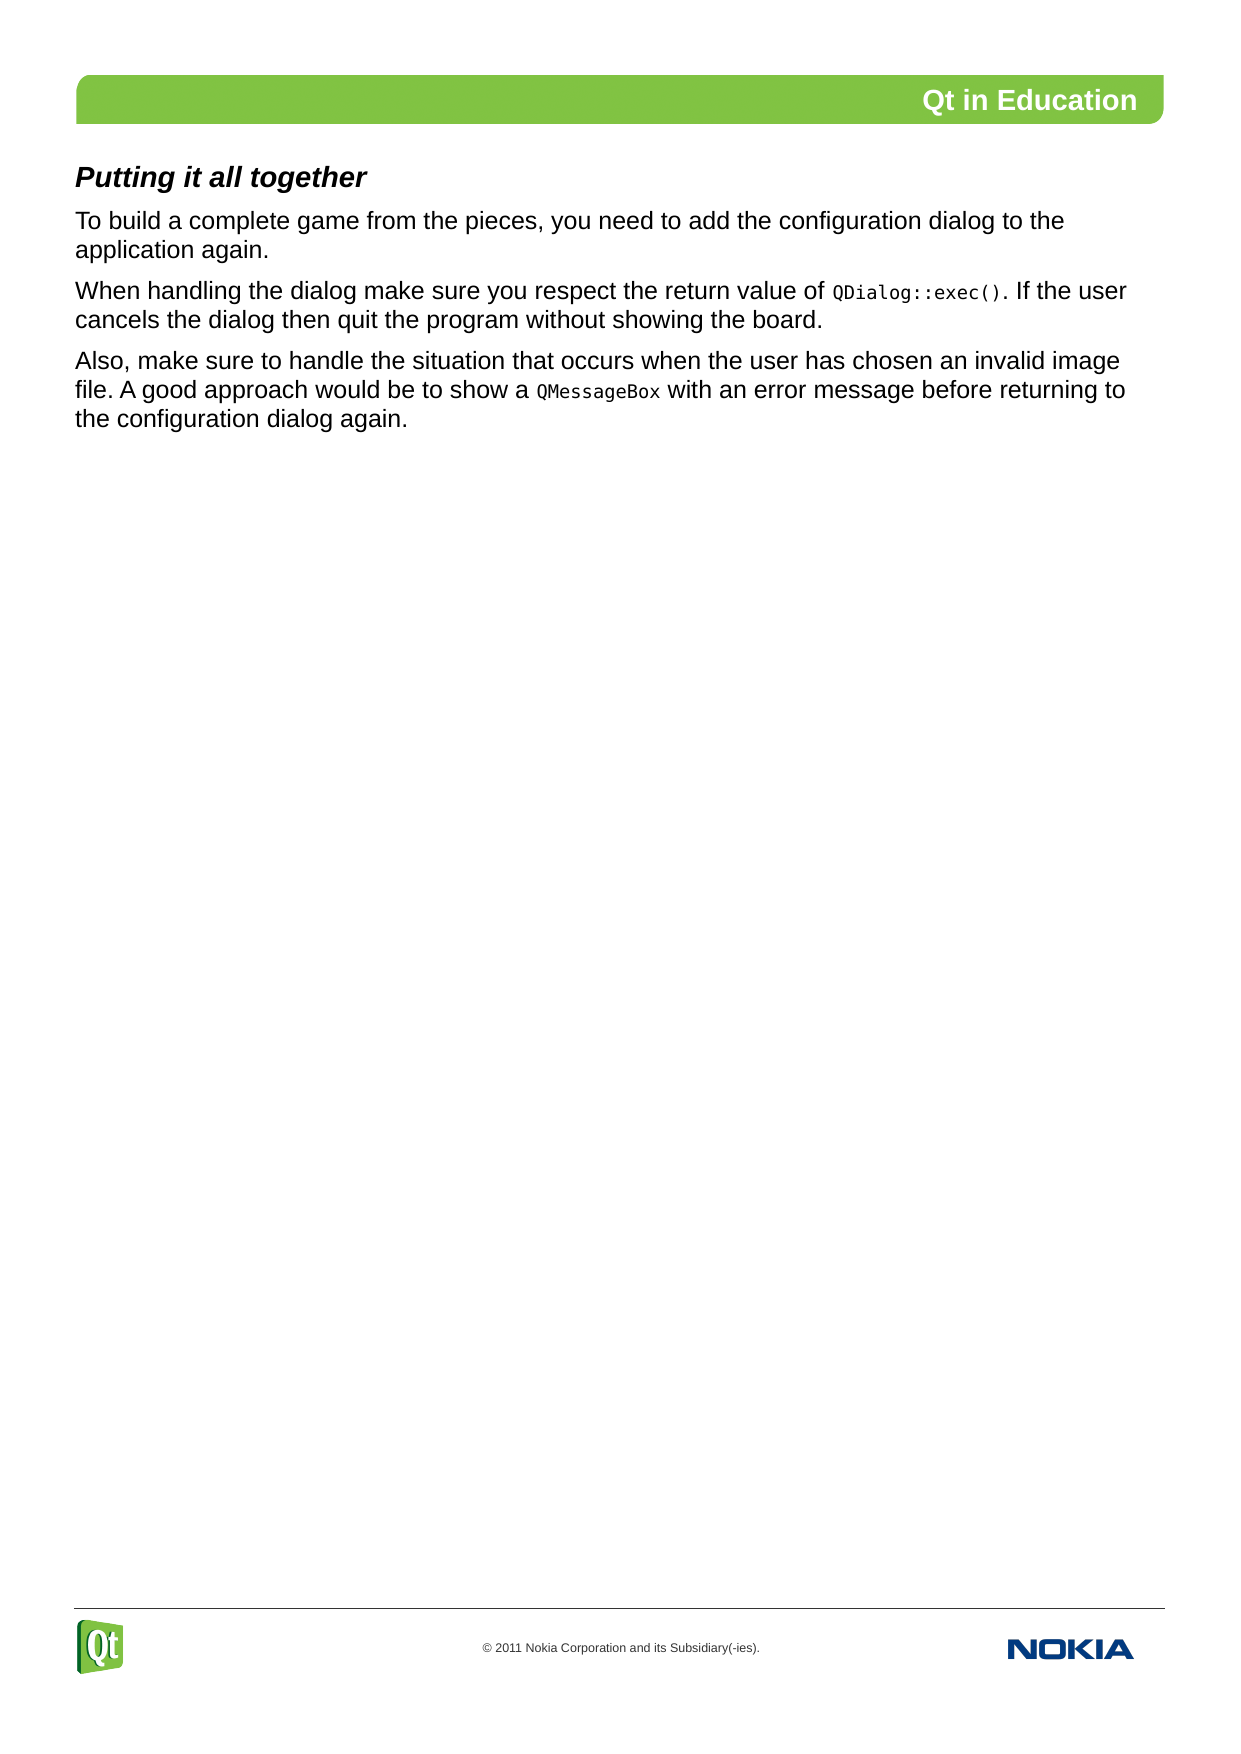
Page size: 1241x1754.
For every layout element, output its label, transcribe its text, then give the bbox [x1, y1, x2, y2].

subtitle Putting it all together [75, 160, 1165, 193]
text Also, make sure to handle the situation that occurs when the user has chosen an invalid image file. A good approach would be to show a QMessageBox with an error message before returning to the configuration dialog again. [75, 346, 1165, 432]
text When handling the dialog make sure you respect the return value of QDialog::exec(). If the user cancels the dialog then quit the program without showing the board. [75, 276, 1165, 333]
text To build a complete game from the pieces, you need to add the configuration dialog to the application again. [75, 206, 1165, 263]
picture [73, 1615, 127, 1679]
picture [76, 75, 1164, 124]
picture [978, 1610, 1164, 1688]
